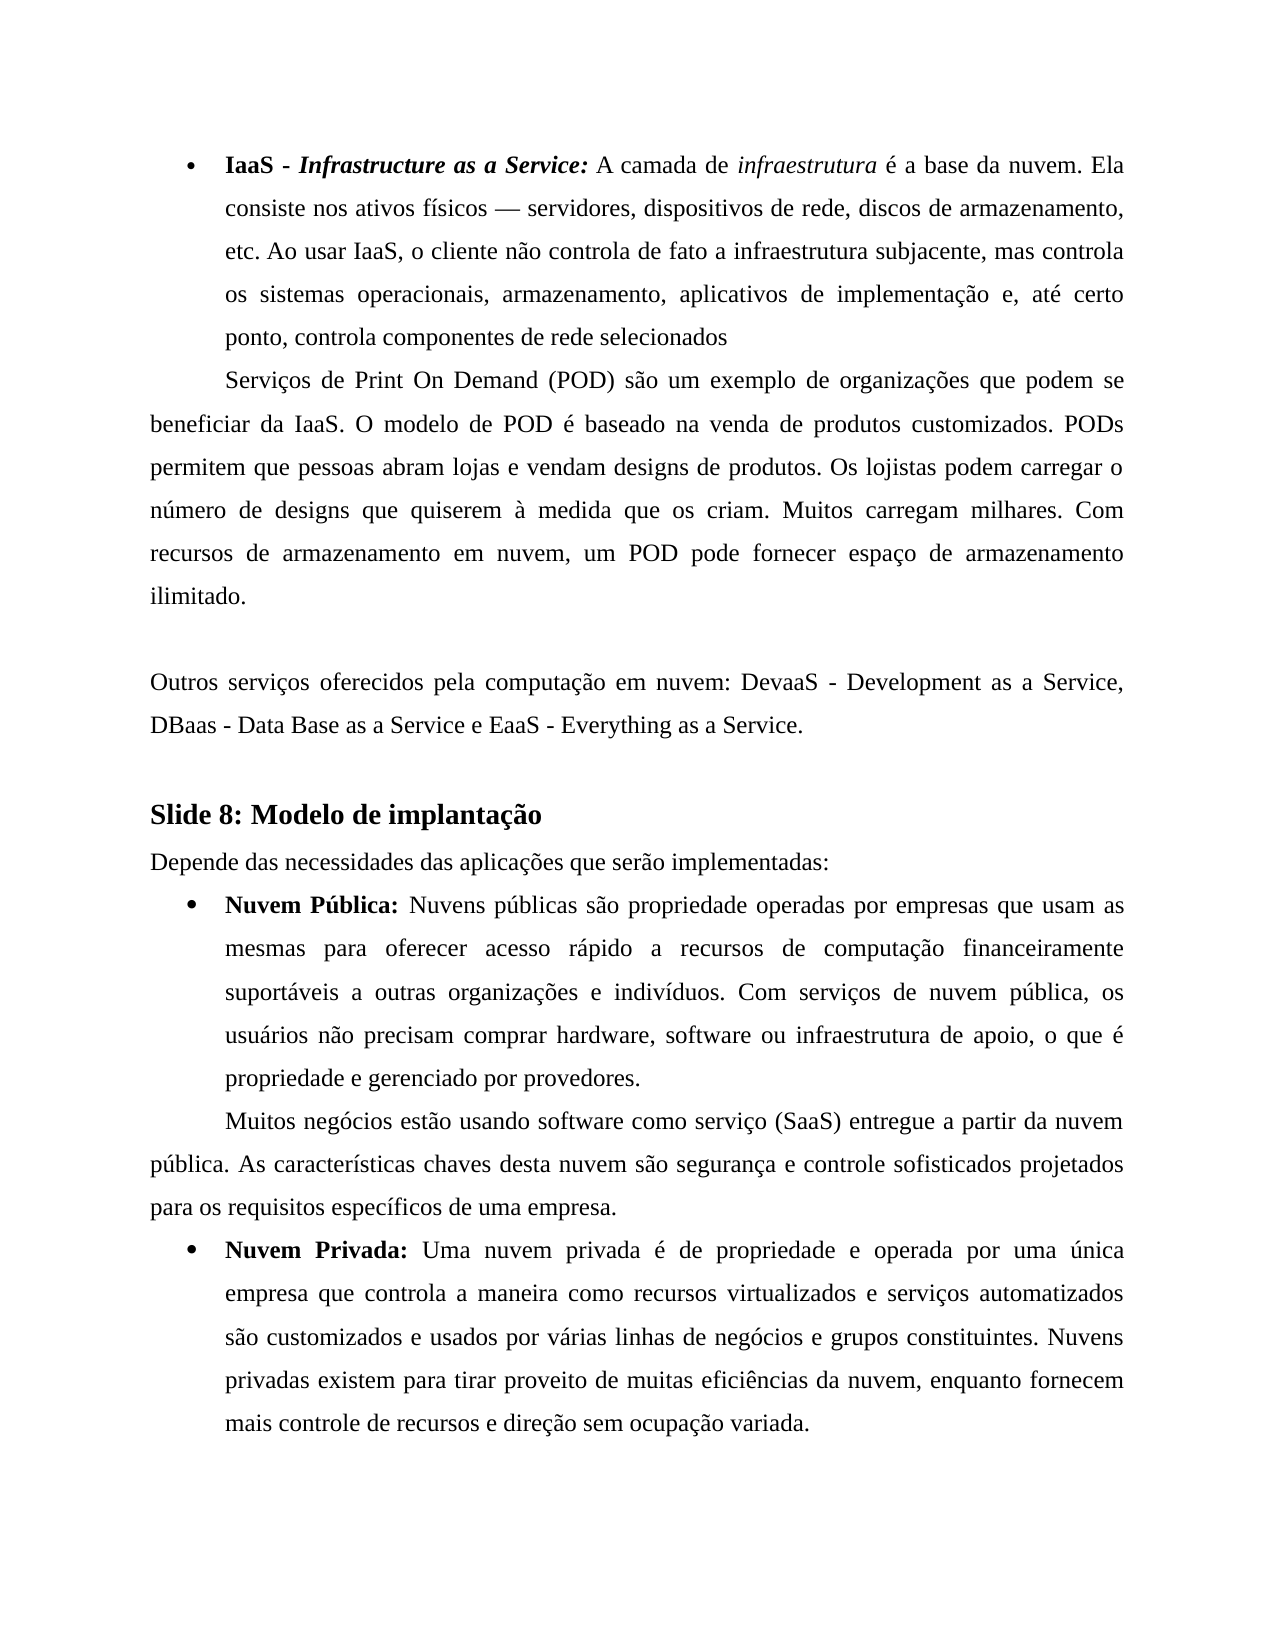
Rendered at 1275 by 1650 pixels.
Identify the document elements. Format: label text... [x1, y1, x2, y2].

list Nuvem Privada: Uma nuvem privada é de propriedade e operada por uma única empresa que controla a maneira como recursos virtualizados e serviços automatizados são customizados e usados por várias linhas de negócios e grupos constituintes. Nuvens privadas existem para tirar proveito de muitas eficiências da nuvem, enquanto fornecem mais controle de recursos e direção sem ocupação variada. [187, 1235, 1125, 1437]
text Slide 8: Modelo de implantação [150, 797, 1125, 830]
text Serviços de Print On Demand (POD) são um exemplo de organizações que podem se beneficiar da IaaS. O modelo de POD é baseado na venda de produtos customizados. PODs permitem que pessoas abram lojas e vendam designs de produtos. Os lojistas podem carregar o número de designs que quiserem à medida que os criam. Muitos carregam milhares. Com recursos de armazenamento em nuvem, um POD pode fornecer espaço de armazenamento ilimitado. [150, 366, 1125, 610]
list IaaS - Infrastructure as a Service: A camada de infraestrutura é a base da nuvem. Ela consiste nos ativos físicos — servidores, dispositivos de rede, discos de armazenamento, etc. Ao usar IaaS, o cliente não controla de fato a infraestrutura subjacente, mas controla os sistemas operacionais, armazenamento, aplicativos de implementação e, até certo ponto, controla componentes de rede selecionados [187, 150, 1125, 351]
text Depende das necessidades das aplicações que serão implementadas: [150, 847, 1125, 876]
text Muitos negócios estão usando software como serviço (SaaS) entregue a partir da nuvem pública. As características chaves desta nuvem são segurança e controle sofisticados projetados para os requisitos específicos de uma empresa. [150, 1106, 1125, 1221]
text Outros serviços oferecidos pela computação em nuvem: DevaaS - Development as a Service, DBaas - Data Base as a Service e EaaS - Everything as a Service. [150, 667, 1125, 739]
list Nuvem Pública: Nuvens públicas são propriedade operadas por empresas que usam as mesmas para oferecer acesso rápido a recursos de computação financeiramente suportáveis a outras organizações e indivíduos. Com serviços de nuvem pública, os usuários não precisam comprar hardware, software ou infraestrutura de apoio, o que é propriedade e gerenciado por provedores. [187, 890, 1125, 1092]
